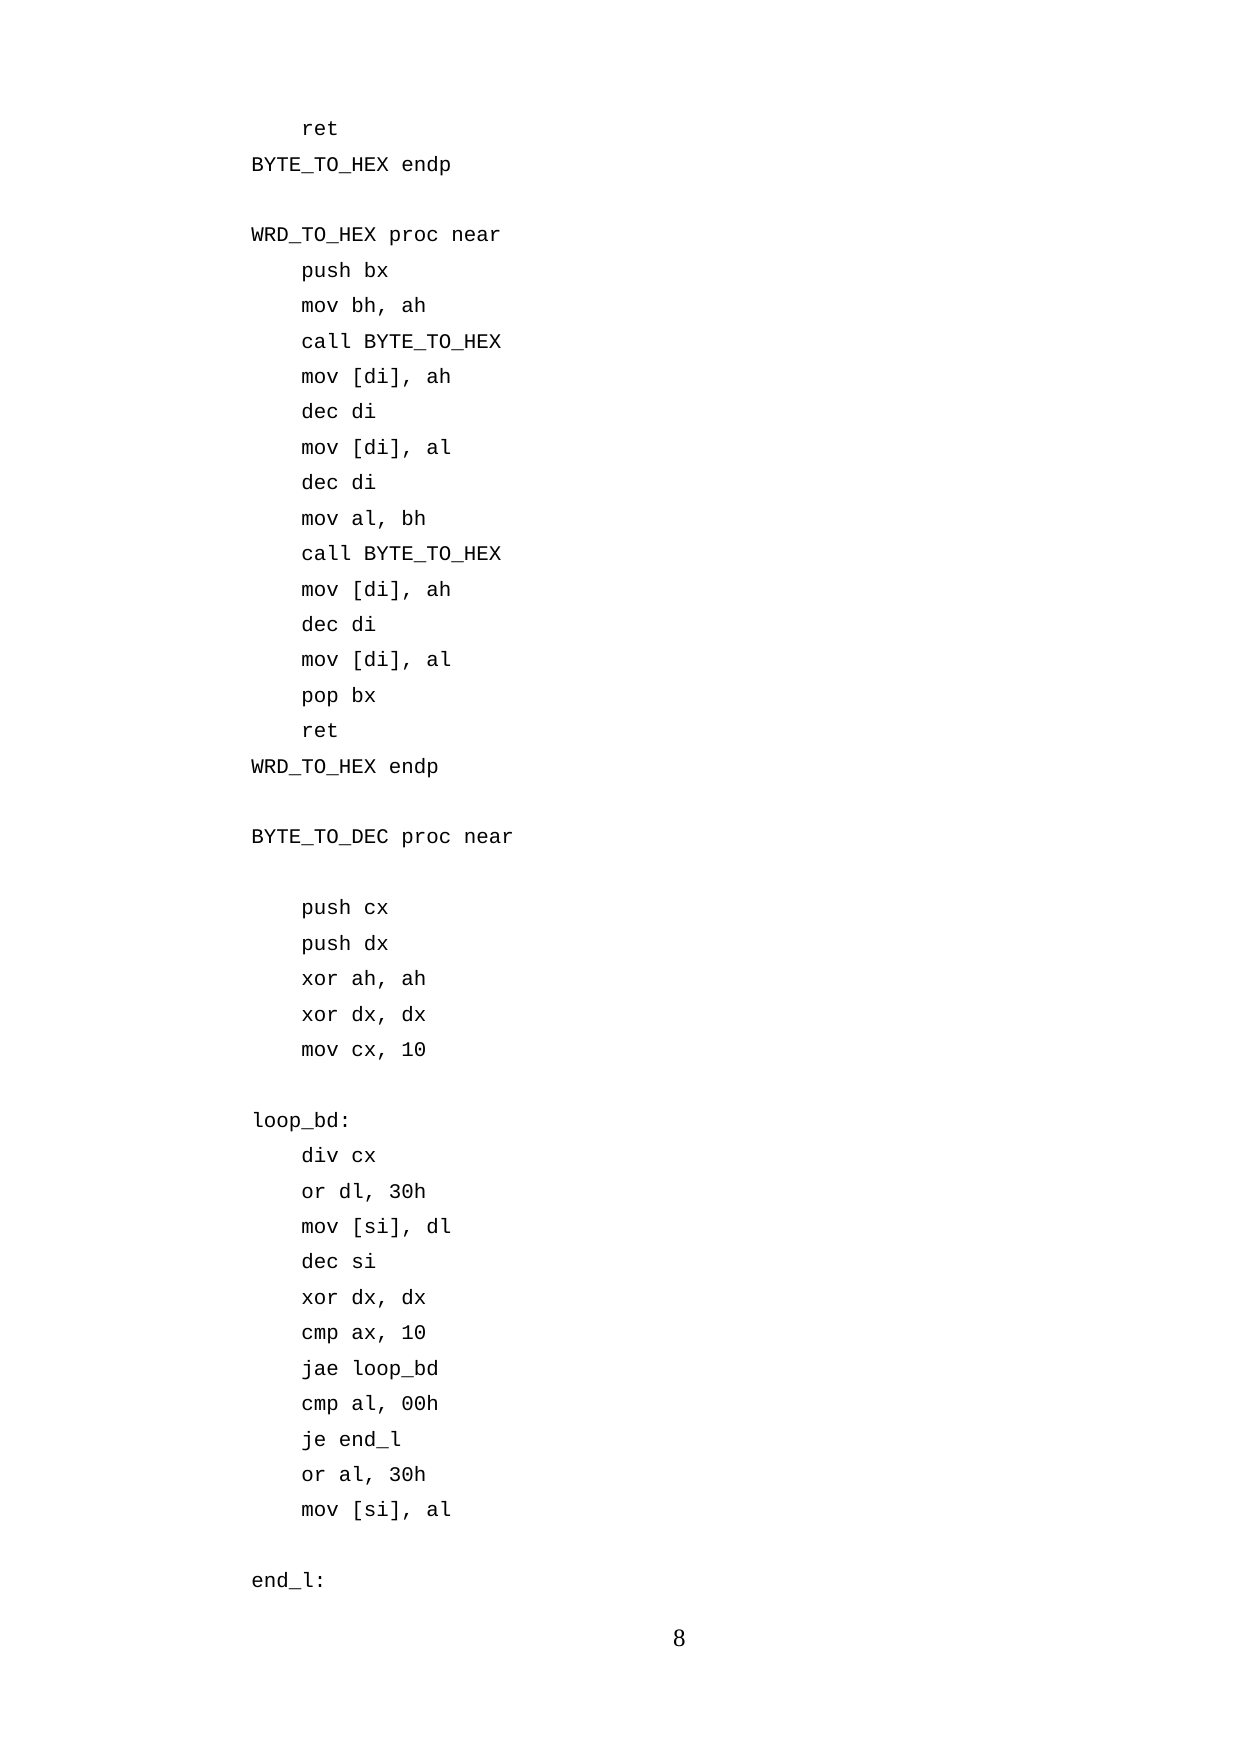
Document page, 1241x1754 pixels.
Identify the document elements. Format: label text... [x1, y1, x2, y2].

text cmp al, 00h [177, 1393, 1181, 1417]
text end_l: [177, 1570, 1181, 1594]
text mov [di], al [177, 649, 1181, 673]
text push bx [177, 260, 1181, 283]
text xor ah, ah [177, 968, 1181, 992]
text mov al, bh [177, 508, 1181, 531]
text mov [si], dl [177, 1216, 1181, 1240]
text dec di [177, 472, 1181, 496]
text mov [di], al [177, 437, 1181, 461]
text xor dx, dx [177, 1003, 1181, 1027]
text or al, 30h [177, 1464, 1181, 1488]
text WRD_TO_HEX endp [177, 756, 1181, 779]
text BYTE_TO_DEC proc near [177, 826, 1181, 850]
text mov bh, ah [177, 295, 1181, 319]
text loop_bd: [177, 1110, 1181, 1133]
text call BYTE_TO_HEX [177, 543, 1181, 567]
text ret [177, 720, 1181, 744]
text ret [177, 118, 1181, 142]
text call BYTE_TO_HEX [177, 331, 1181, 354]
text mov [di], ah [177, 366, 1181, 390]
text je end_l [177, 1428, 1181, 1452]
text dec di [177, 401, 1181, 425]
text pop bx [177, 685, 1181, 708]
text dec di [177, 614, 1181, 638]
text jae loop_bd [177, 1358, 1181, 1381]
text BYTE_TO_HEX endp [177, 153, 1181, 177]
text cmp ax, 10 [177, 1322, 1181, 1346]
text mov cx, 10 [177, 1039, 1181, 1063]
text WRD_TO_HEX proc near [177, 224, 1181, 248]
text push cx [177, 897, 1181, 921]
text mov [si], al [177, 1499, 1181, 1523]
text div cx [177, 1145, 1181, 1169]
text xor dx, dx [177, 1287, 1181, 1311]
text dec si [177, 1251, 1181, 1275]
text mov [di], ah [177, 578, 1181, 602]
text or dl, 30h [177, 1181, 1181, 1204]
text push dx [177, 933, 1181, 956]
